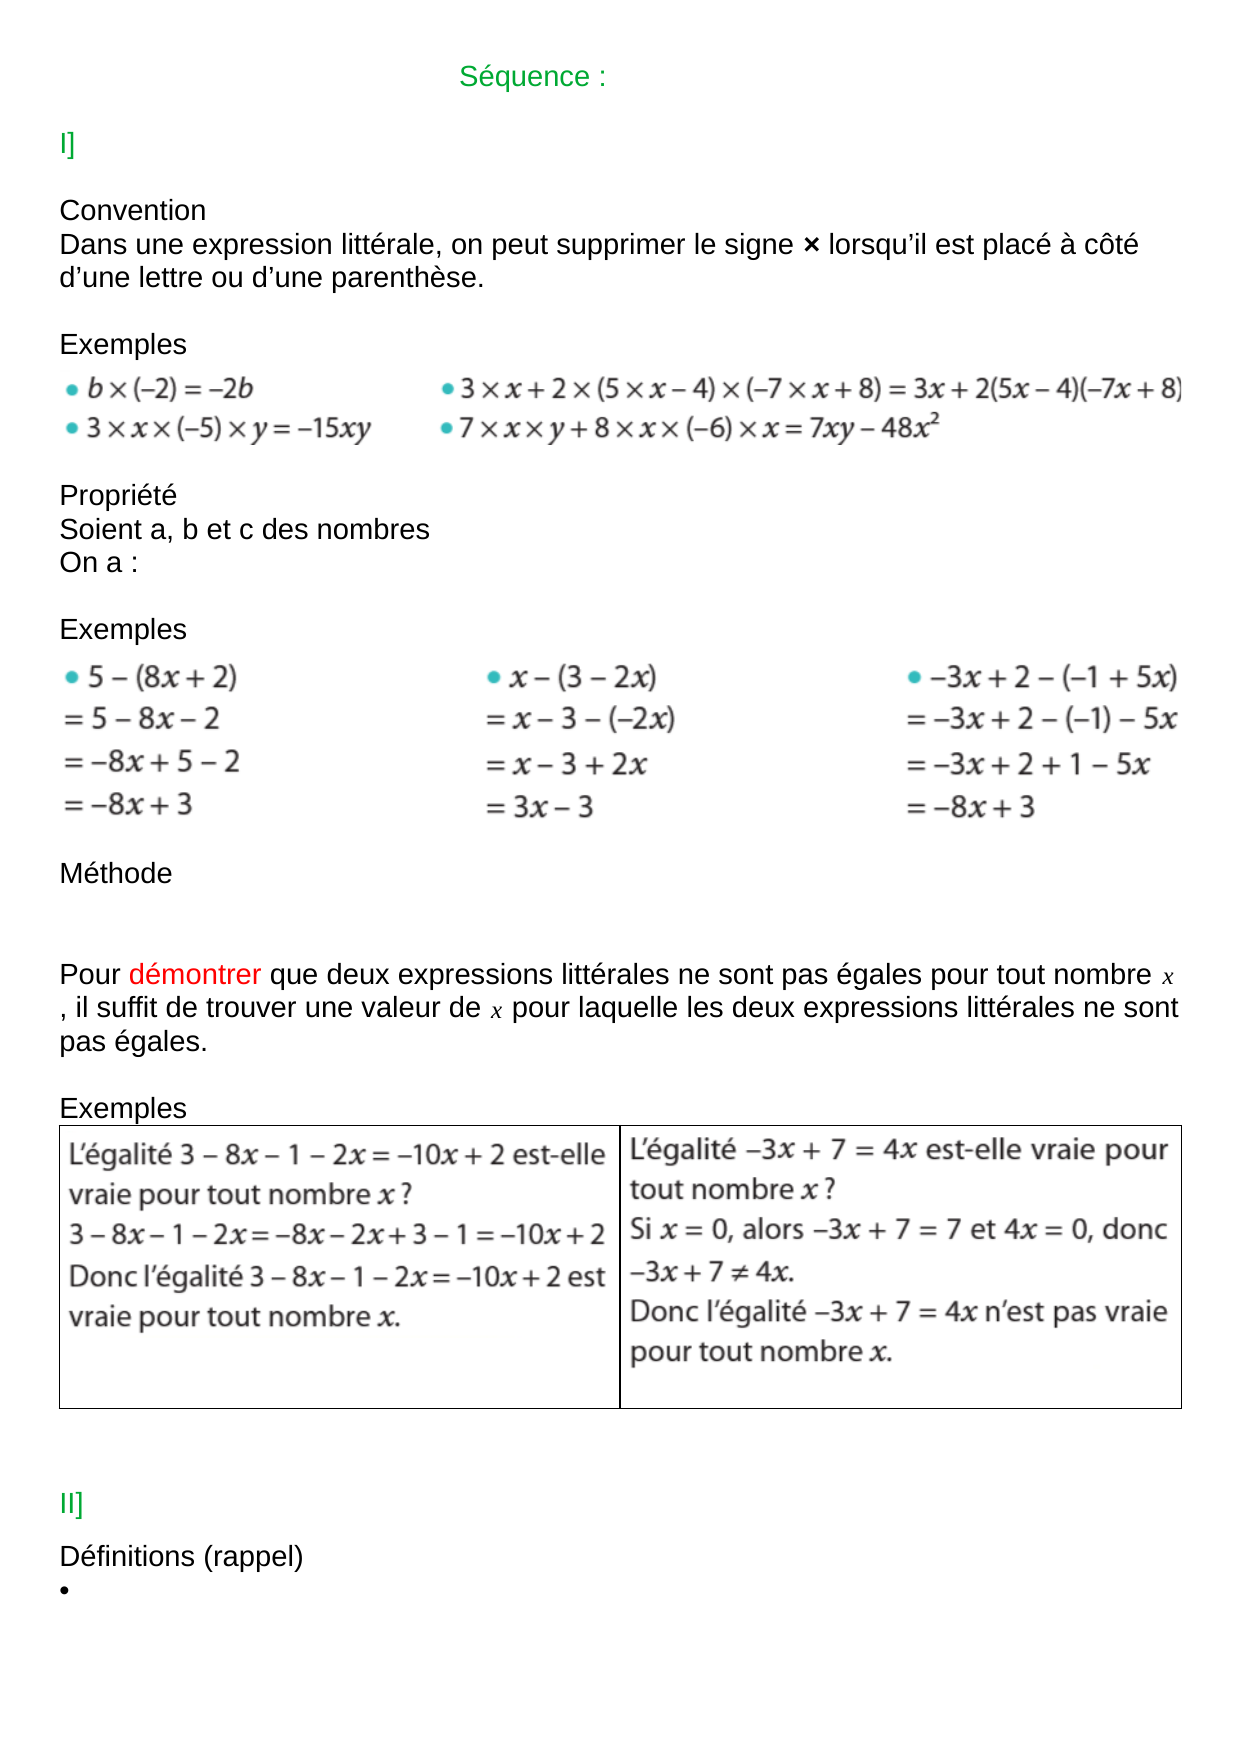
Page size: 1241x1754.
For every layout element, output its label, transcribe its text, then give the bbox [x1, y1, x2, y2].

picture [64, 1131, 615, 1338]
picture [59, 658, 1182, 823]
text • Le résultat d’une addition est une somme, le résultat d’une soustraction est une différence. [59, 1573, 1181, 1640]
text On a : [59, 545, 1181, 579]
text Pour démontrer que deux expressions littérales ne sont pas égales pour tout nombre , il suffit de trouver une valeur de pour laquelle les deux expressions littérales ne sont pas égales. [59, 957, 1181, 1058]
text Méthode [59, 856, 1181, 890]
text Séquence : Calcul littéral [59, 59, 1181, 93]
text II] Développer un produit [59, 1409, 1181, 1520]
table_header [60, 1126, 619, 1408]
picture [59, 369, 1182, 445]
text Dans une expression littérale, on peut supprimer le signe × lorsqu’il est placé à côté d’une lettre ou d’une parenthèse. [59, 227, 1181, 294]
text Pour démontrer que deux expressions littérales sont égales pour tout nombre , on peut transformer l’écriture de l’une pour obtenir l’écriture de l’autre. [59, 890, 1181, 957]
text Propriété [59, 478, 1181, 512]
text I] Simplifier une expression littérale [59, 126, 1181, 160]
table_header [621, 1126, 1181, 1408]
text Exemples [59, 612, 1181, 646]
text Soient a, b et c des nombres [59, 512, 1181, 545]
text Définitions (rappel) [59, 1539, 1181, 1573]
picture [625, 1131, 1176, 1369]
text Exemples [59, 1091, 1181, 1125]
text Convention [59, 193, 1181, 227]
text Exemples [59, 327, 1181, 361]
